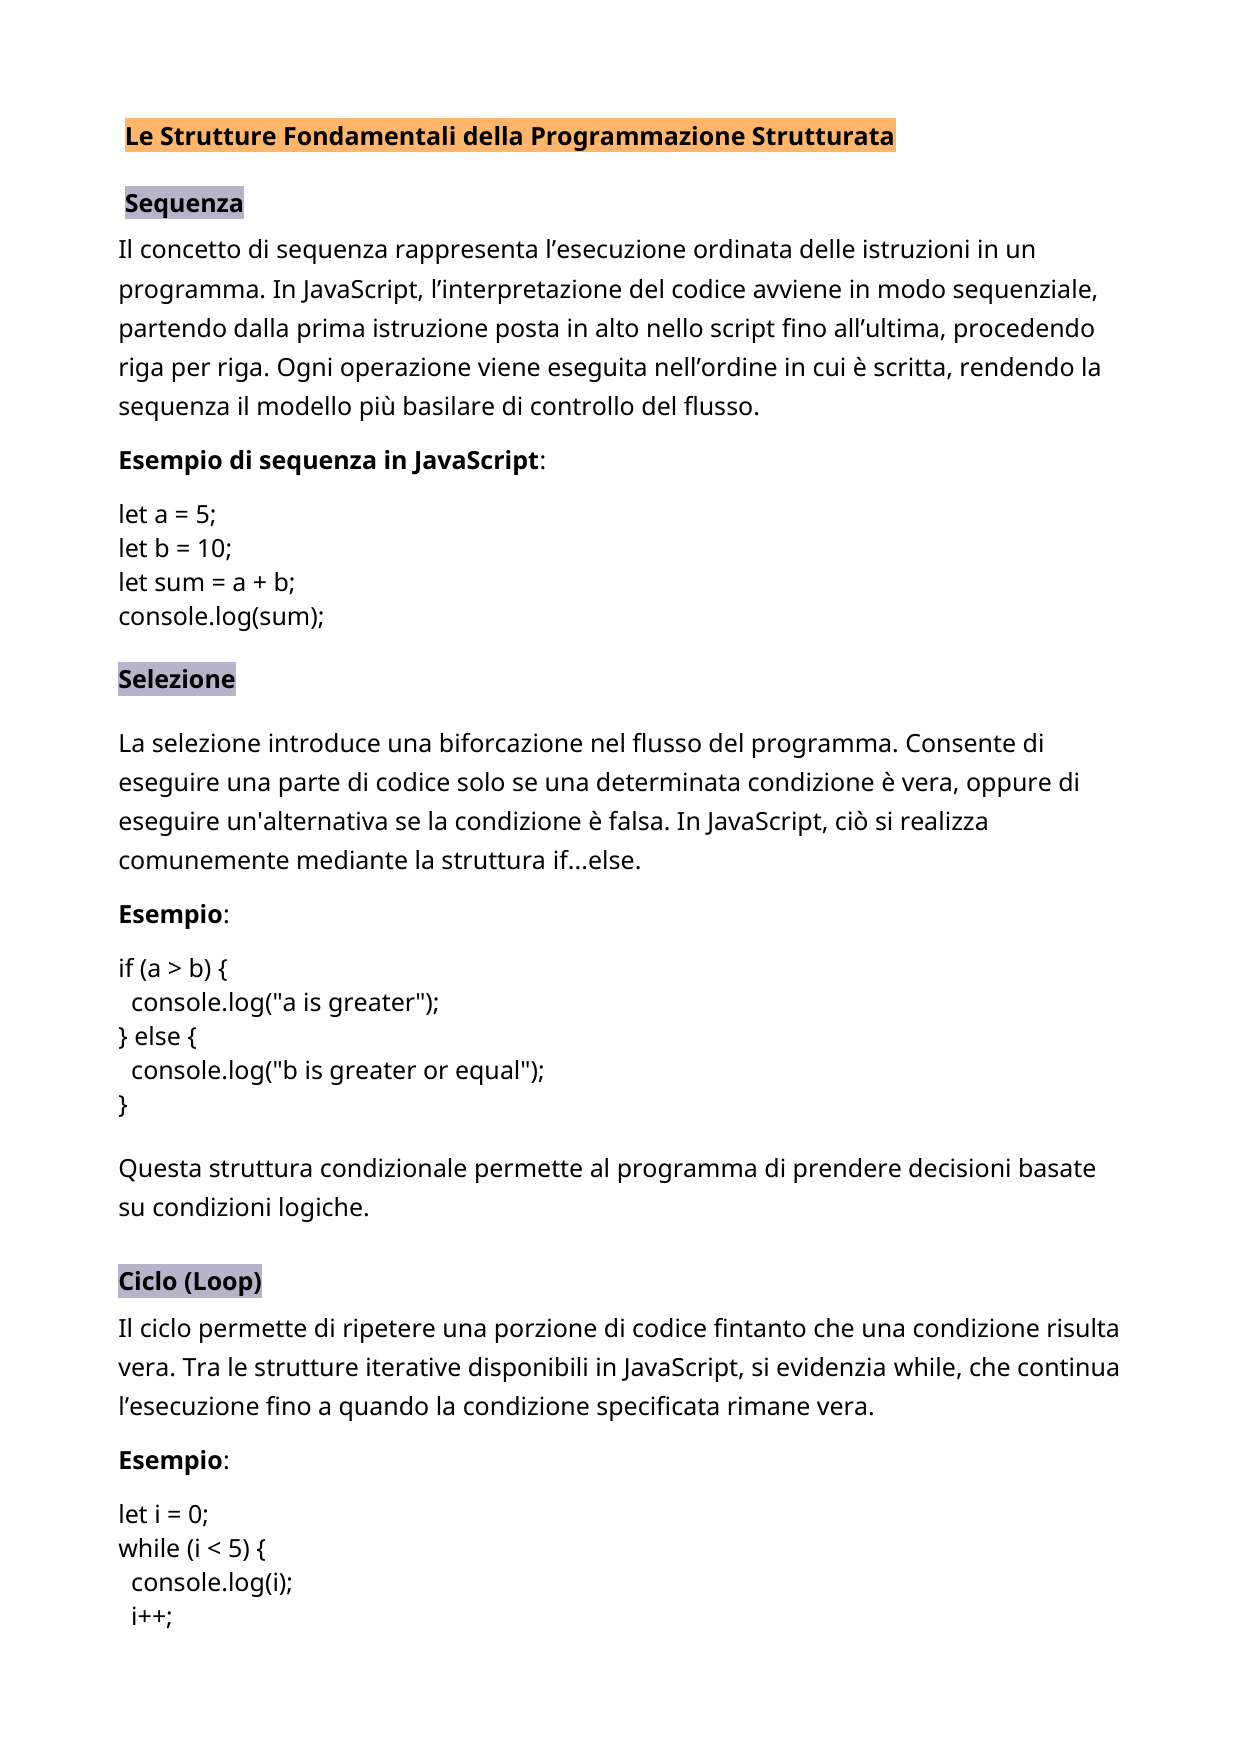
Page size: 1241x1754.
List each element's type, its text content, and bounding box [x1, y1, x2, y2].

text Esempio di sequenza in JavaScript: [118, 442, 1122, 477]
text if (a > b) { [118, 951, 1122, 984]
text console.log(i); [118, 1564, 1122, 1599]
text Il ciclo permette di ripetere una porzione di codice fintanto che una condizione risulta vera. Tra le strutture iterative disponibili in JavaScript, si evidenzia while, che continua l’esecuzione fino a quando la condizione specificata rimane vera. [118, 1311, 1122, 1423]
text Questa struttura condizionale permette al programma di prendere decisioni basate su condizioni logiche. [118, 1150, 1122, 1223]
text let a = 5; [118, 496, 1122, 530]
text console.log("a is greater"); [118, 984, 1122, 1019]
text Selezione [118, 662, 1122, 696]
text i++; [118, 1599, 1122, 1633]
text Esempio: [118, 1443, 1122, 1477]
text } else { [118, 1019, 1122, 1053]
text Esempio: [118, 897, 1122, 931]
text Il concetto di sequenza rappresenta l’esecuzione ordinata delle istruzioni in un programma. In JavaScript, l’interpretazione del codice avviene in modo sequenziale, partendo dalla prima istruzione posta in alto nello script fino all’ultima, procedendo riga per riga. Ogni operazione viene eseguita nell’ordine in cui è scritta, rendendo la sequenza il modello più basilare di controllo del flusso. [118, 232, 1122, 423]
text La selezione introduce una biforcazione nel flusso del programma. Consente di eseguire una parte di codice solo se una determinata condizione è vera, oppure di eseguire un'alternativa se la condizione è falsa. In JavaScript, ciò si realizza comunemente mediante la struttura if...else. [118, 726, 1122, 877]
subtitle Ciclo (Loop) [118, 1264, 1122, 1298]
text let i = 0; [118, 1496, 1122, 1531]
text console.log("b is greater or equal"); [118, 1053, 1122, 1087]
text let sum = a + b; [118, 564, 1122, 598]
text while (i < 5) { [118, 1531, 1122, 1564]
text } [118, 1087, 1122, 1121]
text console.log(sum); [118, 598, 1122, 632]
subtitle Le Strutture Fondamentali della Programmazione Strutturata [118, 118, 1122, 152]
text let b = 10; [118, 530, 1122, 564]
subtitle Sequenza [118, 186, 1122, 219]
